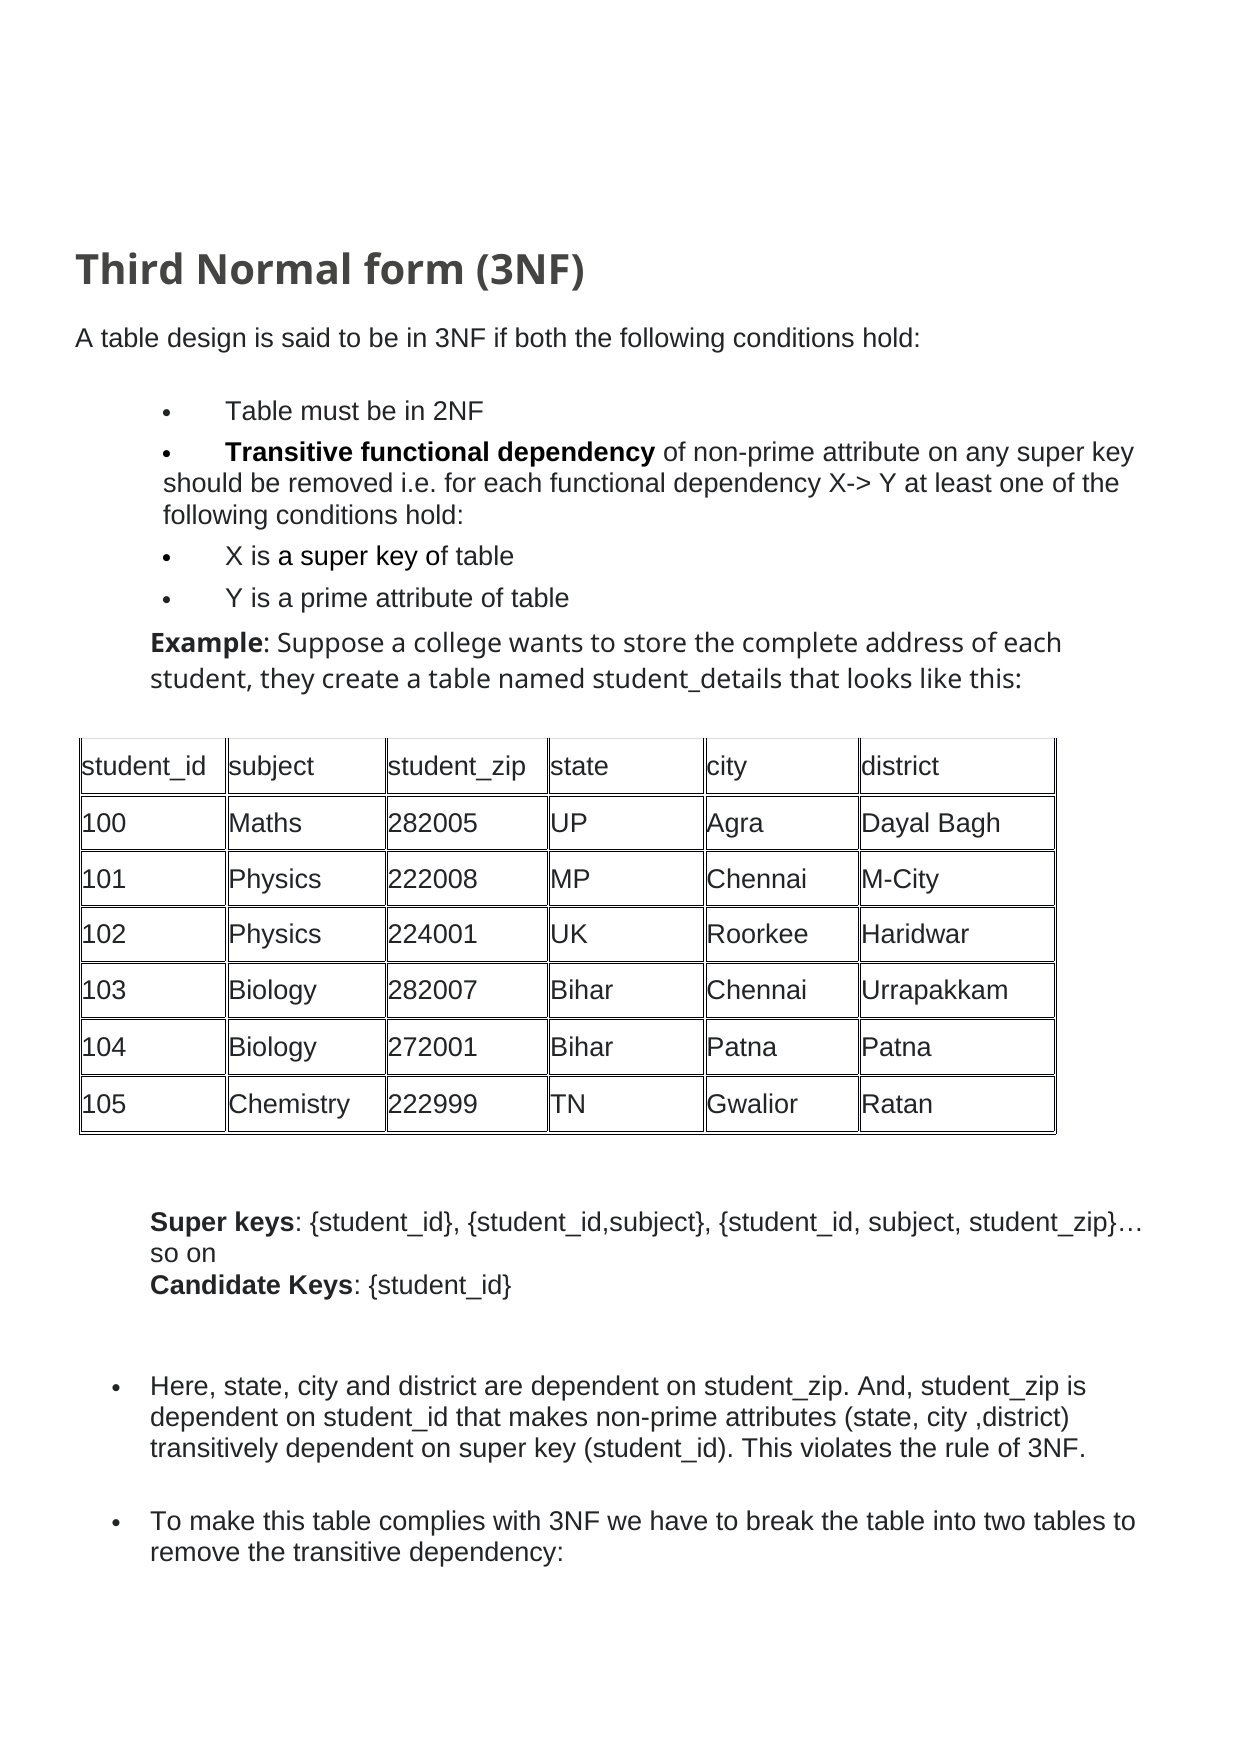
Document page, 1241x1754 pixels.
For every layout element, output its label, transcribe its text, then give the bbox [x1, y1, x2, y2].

text A table design is said to be in 3NF if both the following conditions hold: [75, 322, 1165, 353]
table_cell MP [550, 852, 703, 905]
table_cell Physics [229, 908, 385, 961]
table_cell 222008 [388, 852, 547, 905]
table_cell Chennai [707, 964, 858, 1017]
list Table must be in 2NF [163, 394, 1165, 426]
list Transitive functional dependency of non-prime attribute on any super key should be removed i.e. for each functional dependency X-> Y at least one of the following conditions hold: [163, 436, 1165, 530]
table_cell Gwalior [707, 1077, 858, 1131]
table_cell 105 [82, 1077, 225, 1131]
list Example: Suppose a college wants to store the complete address of each student, they create a table named student_details that looks like this: [150, 624, 1165, 696]
table_header city [707, 739, 858, 793]
table_cell 272001 [388, 1020, 547, 1074]
list To make this table complies with 3NF we have to break the table into two tables to remove the transitive dependency: [112, 1505, 1165, 1567]
table_header subject [229, 739, 385, 793]
table_cell Bihar [550, 964, 703, 1017]
table_cell M-City [861, 852, 1054, 905]
table_cell 100 [82, 797, 225, 849]
table_cell Ratan [861, 1077, 1054, 1131]
table_cell Patna [861, 1020, 1054, 1074]
list Super keys: {student_id}, {student_id,subject}, {student_id, subject, student_zip}…so on Candidate Keys: {student_id} [150, 1206, 1165, 1328]
table_cell Physics [229, 852, 385, 905]
table_cell 103 [82, 964, 225, 1017]
table_cell Urrapakkam [861, 964, 1054, 1017]
table_cell 282005 [388, 797, 547, 849]
list X is a super key of table [163, 540, 1165, 572]
table_cell 101 [82, 852, 225, 905]
table_cell 222999 [388, 1077, 547, 1131]
table_cell 102 [82, 908, 225, 961]
table_cell Bihar [550, 1020, 703, 1074]
table_header state [550, 739, 703, 793]
table_cell Roorkee [707, 908, 858, 961]
table_cell Patna [707, 1020, 858, 1074]
table_header district [861, 739, 1054, 793]
table_header student_zip [388, 739, 547, 793]
table_cell 224001 [388, 908, 547, 961]
table_cell 282007 [388, 964, 547, 1017]
table_cell Biology [229, 964, 385, 1017]
table_cell Dayal Bagh [861, 797, 1054, 849]
table_cell UK [550, 908, 703, 961]
table_cell Haridwar [861, 908, 1054, 961]
table_cell Maths [229, 797, 385, 849]
table_cell Agra [707, 797, 858, 849]
table_cell TN [550, 1077, 703, 1131]
table_cell Biology [229, 1020, 385, 1074]
table_cell 104 [82, 1020, 225, 1074]
table_cell Chennai [707, 852, 858, 905]
table_cell Chemistry [229, 1077, 385, 1131]
table_cell UP [550, 797, 703, 849]
list Y is a prime attribute of table [163, 582, 1165, 613]
list Here, state, city and district are dependent on student_zip. And, student_zip is dependent on student_id that makes non-prime attributes (state, city ,district) transitively dependent on super key (student_id). This violates the rule of 3NF. [112, 1369, 1165, 1463]
table_header student_id [82, 739, 225, 793]
subtitle Third Normal form (3NF) [75, 239, 1165, 296]
